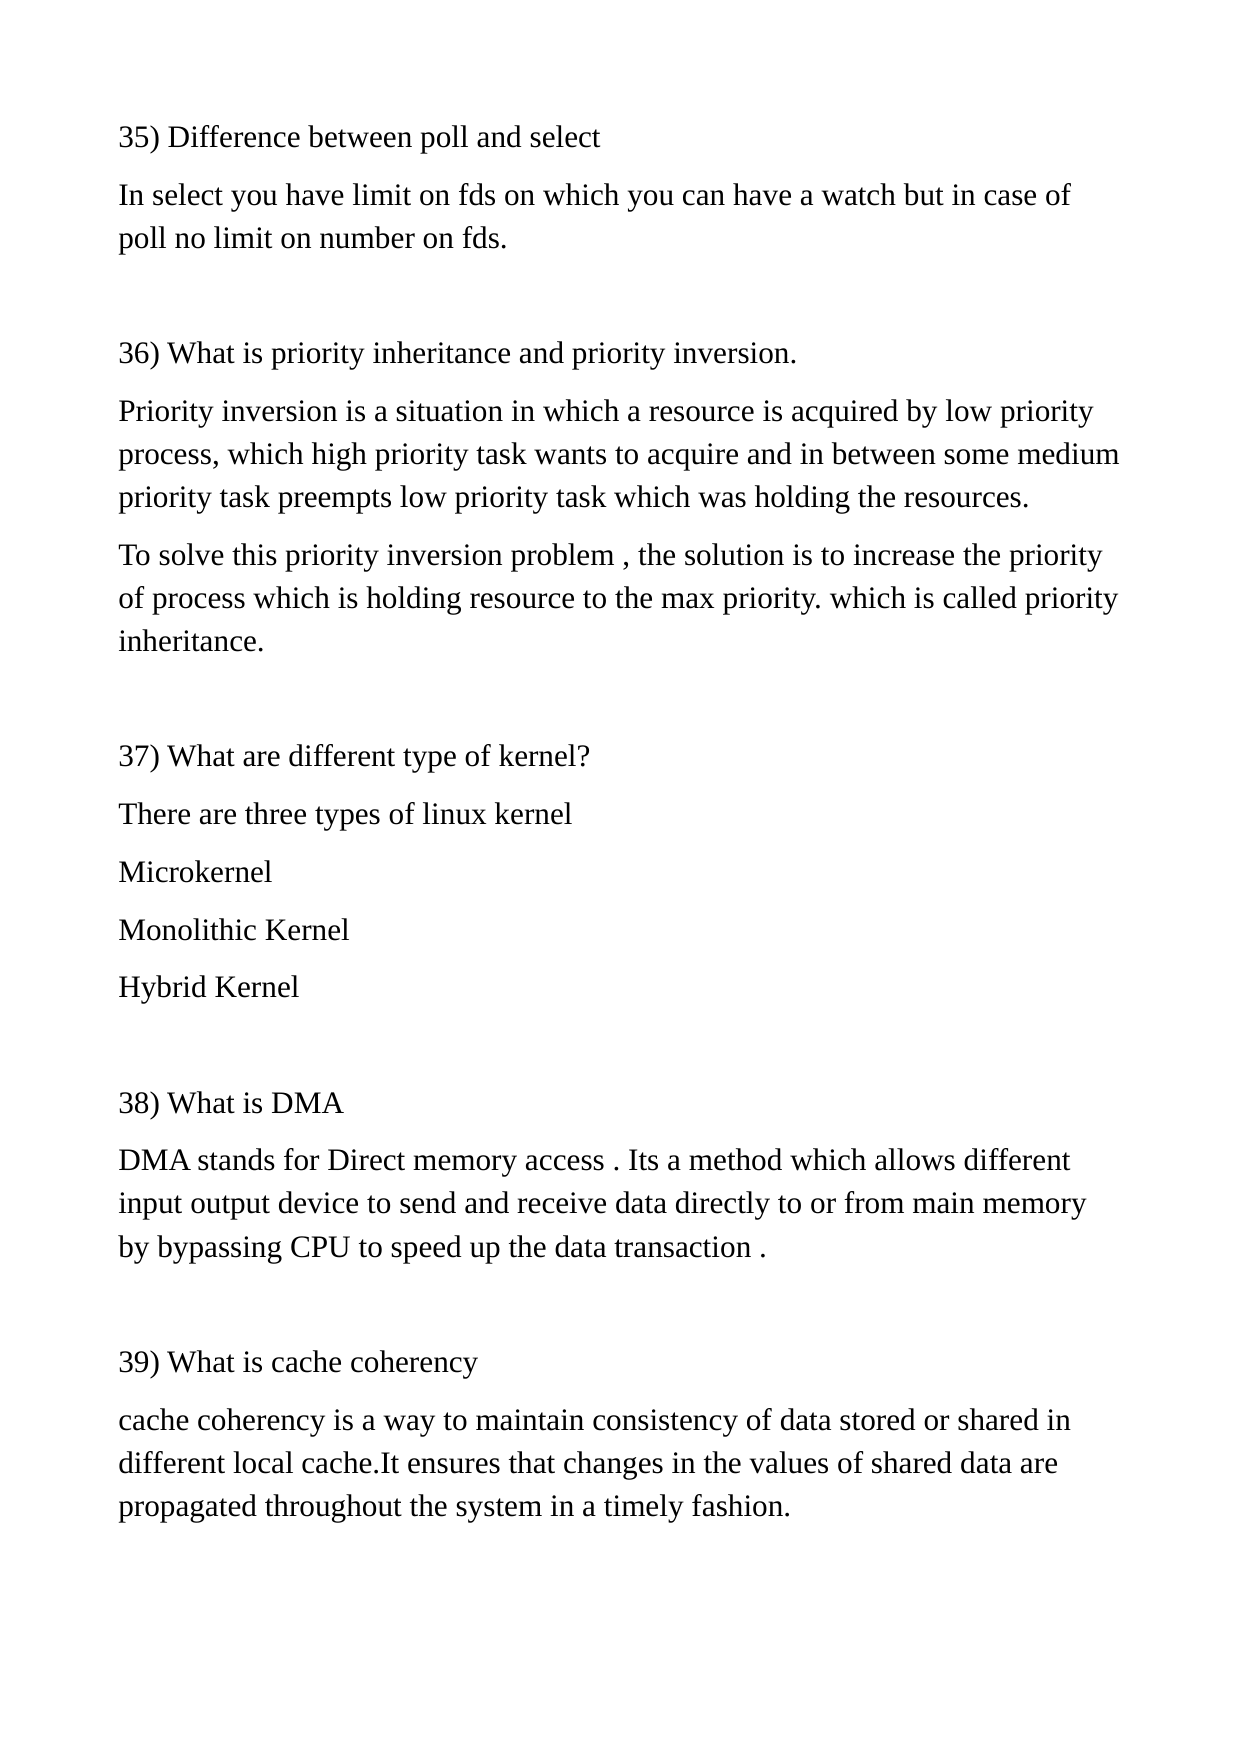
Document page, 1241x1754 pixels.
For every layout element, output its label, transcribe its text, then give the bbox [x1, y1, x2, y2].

text To solve this priority inversion problem , the solution is to increase the priority of process which is holding resource to the max priority. which is called priority inheritance. [118, 536, 1122, 658]
text 38) What is DMA [118, 1084, 1122, 1120]
text 36) What is priority inheritance and priority inversion. [118, 334, 1122, 370]
text 35) Difference between poll and select [118, 118, 1122, 154]
text 37) What are different type of kernel? [118, 738, 1122, 774]
text Microkernel [118, 853, 1122, 889]
text Priority inversion is a situation in which a resource is acquired by low priority process, which high priority task wants to acquire and in between some medium priority task preempts low priority task which was holding the resources. [118, 392, 1122, 514]
text Monolithic Kernel [118, 911, 1122, 947]
text DMA stands for Direct memory access . Its a method which allows different input output device to send and receive data directly to or from main memory by bypassing CPU to speed up the data transaction . [118, 1142, 1122, 1264]
text 39) What is cache coherency [118, 1343, 1122, 1379]
text cache coherency is a way to maintain consistency of data stored or shared in different local cache.It ensures that changes in the values of shared data are propagated throughout the system in a timely fashion. [118, 1401, 1122, 1523]
text Hybrid Kernel [118, 968, 1122, 1004]
text In select you have limit on fds on which you can have a watch but in case of poll no limit on number on fds. [118, 176, 1122, 255]
text There are three types of linux kernel [118, 795, 1122, 831]
